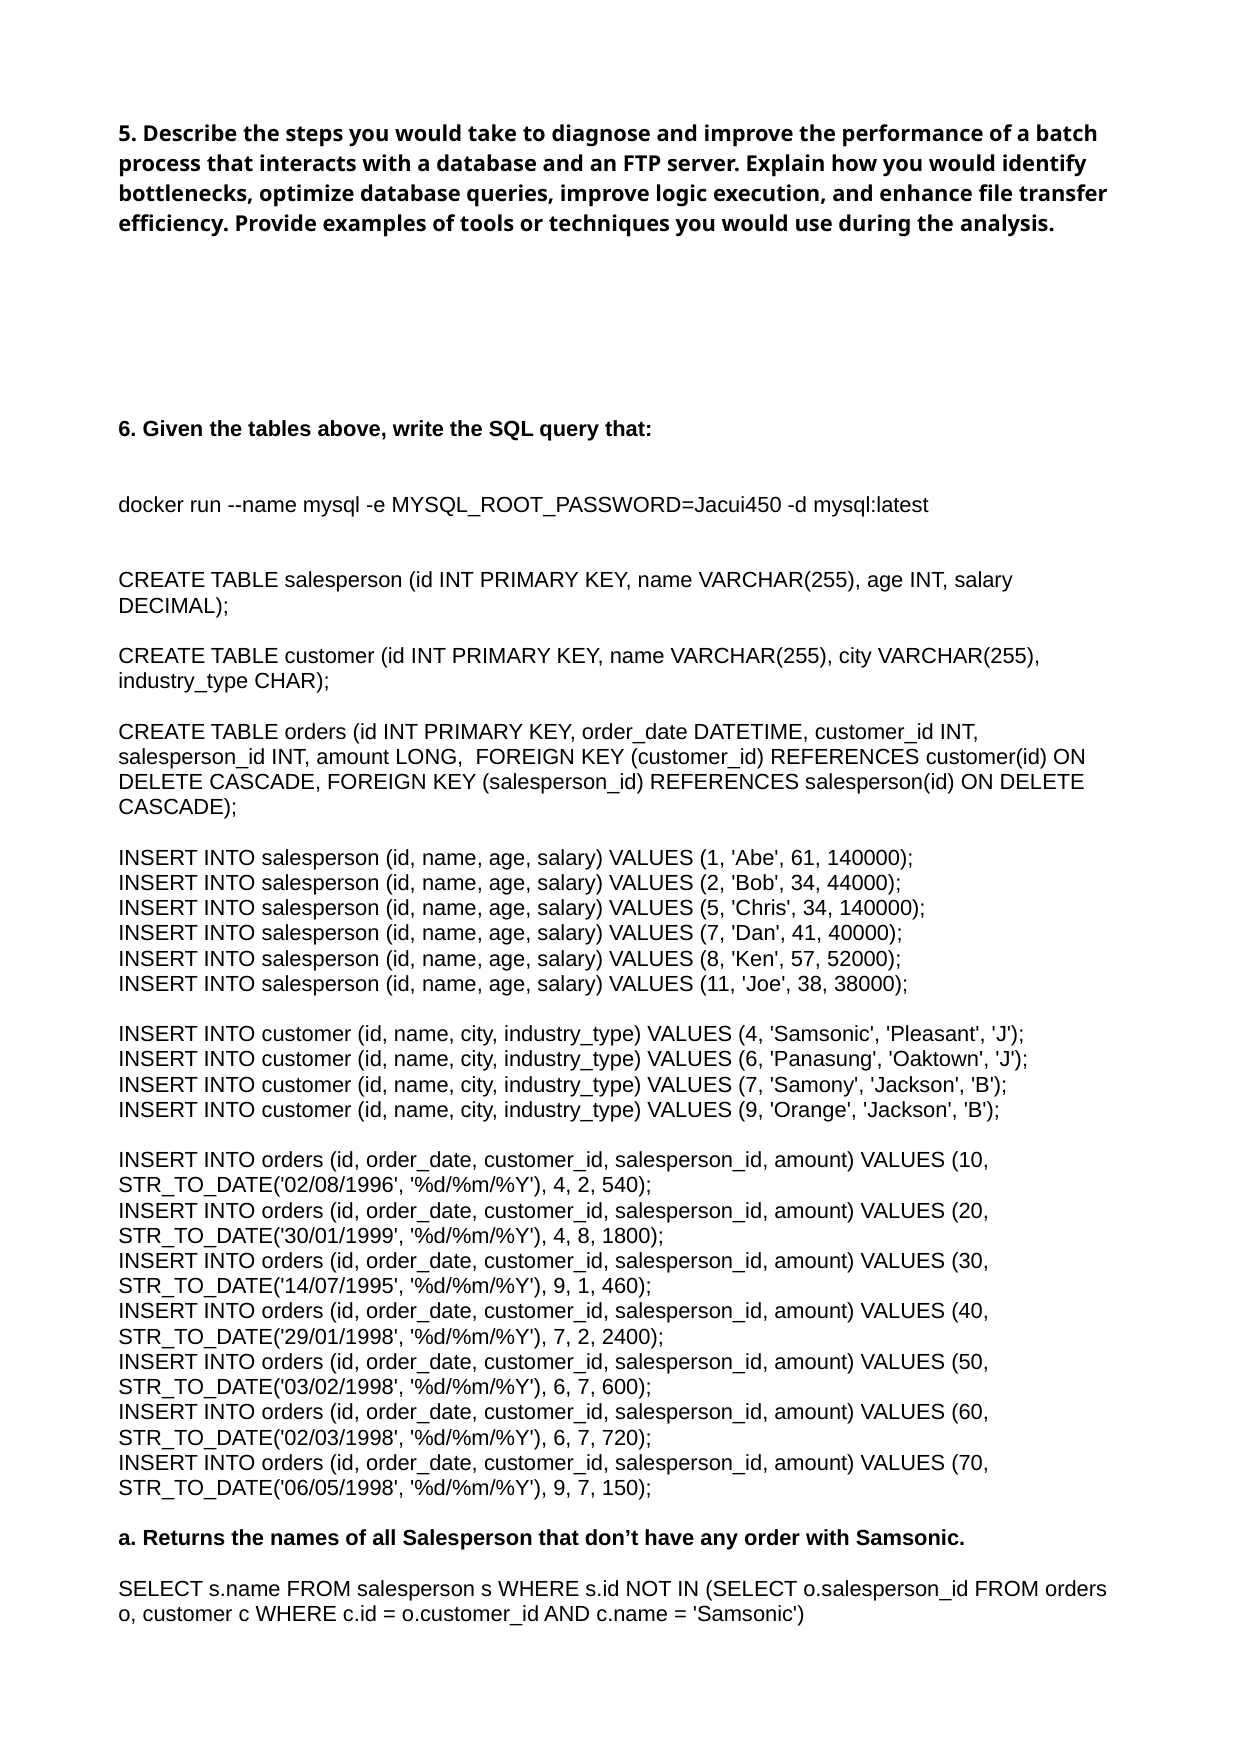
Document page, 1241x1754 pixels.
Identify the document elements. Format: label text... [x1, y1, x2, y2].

text SELECT s.name FROM salesperson s WHERE s.id NOT IN (SELECT o.salesperson_id FROM orders o, customer c WHERE c.id = o.customer_id AND c.name = 'Samsonic') [118, 1576, 1122, 1626]
text INSERT INTO customer (id, name, city, industry_type) VALUES (6, 'Panasung', 'Oaktown', 'J'); [118, 1046, 1122, 1071]
text INSERT INTO orders (id, order_date, customer_id, salesperson_id, amount) VALUES (30, STR_TO_DATE('14/07/1995', '%d/%m/%Y'), 9, 1, 460); [118, 1248, 1122, 1298]
text INSERT INTO salesperson (id, name, age, salary) VALUES (1, 'Abe', 61, 140000); [118, 844, 1122, 870]
text docker run --name mysql -e MYSQL_ROOT_PASSWORD=Jacui450 -d mysql:latest [118, 492, 1122, 517]
text INSERT INTO salesperson (id, name, age, salary) VALUES (7, 'Dan', 41, 40000); [118, 920, 1122, 945]
text INSERT INTO salesperson (id, name, age, salary) VALUES (5, 'Chris', 34, 140000); [118, 895, 1122, 920]
text a. Returns the names of all Salesperson that don’t have any order with Samsonic. [118, 1525, 1122, 1550]
text CREATE TABLE orders (id INT PRIMARY KEY, order_date DATETIME, customer_id INT, salesperson_id INT, amount LONG, FOREIGN KEY (customer_id) REFERENCES customer(id) ON DELETE CASCADE, FOREIGN KEY (salesperson_id) REFERENCES salesperson(id) ON DELETE CASCADE); [118, 718, 1122, 819]
text INSERT INTO customer (id, name, city, industry_type) VALUES (4, 'Samsonic', 'Pleasant', 'J'); [118, 1021, 1122, 1046]
text INSERT INTO orders (id, order_date, customer_id, salesperson_id, amount) VALUES (70, STR_TO_DATE('06/05/1998', '%d/%m/%Y'), 9, 7, 150); [118, 1449, 1122, 1500]
text 5. Describe the steps you would take to diagnose and improve the performance of a batch process that interacts with a database and an FTP server. Explain how you would identify bottlenecks, optimize database queries, improve logic execution, and enhance file transfer efficiency. Provide examples of tools or techniques you would use during the analysis. [118, 118, 1122, 237]
text INSERT INTO salesperson (id, name, age, salary) VALUES (11, 'Joe', 38, 38000); [118, 971, 1122, 996]
text CREATE TABLE salesperson (id INT PRIMARY KEY, name VARCHAR(255), age INT, salary DECIMAL); [118, 567, 1122, 618]
text INSERT INTO salesperson (id, name, age, salary) VALUES (2, 'Bob', 34, 44000); [118, 870, 1122, 895]
text INSERT INTO orders (id, order_date, customer_id, salesperson_id, amount) VALUES (40, STR_TO_DATE('29/01/1998', '%d/%m/%Y'), 7, 2, 2400); [118, 1298, 1122, 1349]
text INSERT INTO salesperson (id, name, age, salary) VALUES (8, 'Ken', 57, 52000); [118, 945, 1122, 971]
text INSERT INTO orders (id, order_date, customer_id, salesperson_id, amount) VALUES (10, STR_TO_DATE('02/08/1996', '%d/%m/%Y'), 4, 2, 540); [118, 1147, 1122, 1197]
text INSERT INTO orders (id, order_date, customer_id, salesperson_id, amount) VALUES (20, STR_TO_DATE('30/01/1999', '%d/%m/%Y'), 4, 8, 1800); [118, 1197, 1122, 1248]
text INSERT INTO orders (id, order_date, customer_id, salesperson_id, amount) VALUES (50, STR_TO_DATE('03/02/1998', '%d/%m/%Y'), 6, 7, 600); [118, 1349, 1122, 1399]
text INSERT INTO customer (id, name, city, industry_type) VALUES (9, 'Orange', 'Jackson', 'B'); [118, 1097, 1122, 1122]
text 6. Given the tables above, write the SQL query that: [118, 416, 1122, 441]
text INSERT INTO orders (id, order_date, customer_id, salesperson_id, amount) VALUES (60, STR_TO_DATE('02/03/1998', '%d/%m/%Y'), 6, 7, 720); [118, 1399, 1122, 1449]
text CREATE TABLE customer (id INT PRIMARY KEY, name VARCHAR(255), city VARCHAR(255), industry_type CHAR); [118, 643, 1122, 693]
text INSERT INTO customer (id, name, city, industry_type) VALUES (7, 'Samony', 'Jackson', 'B'); [118, 1071, 1122, 1097]
